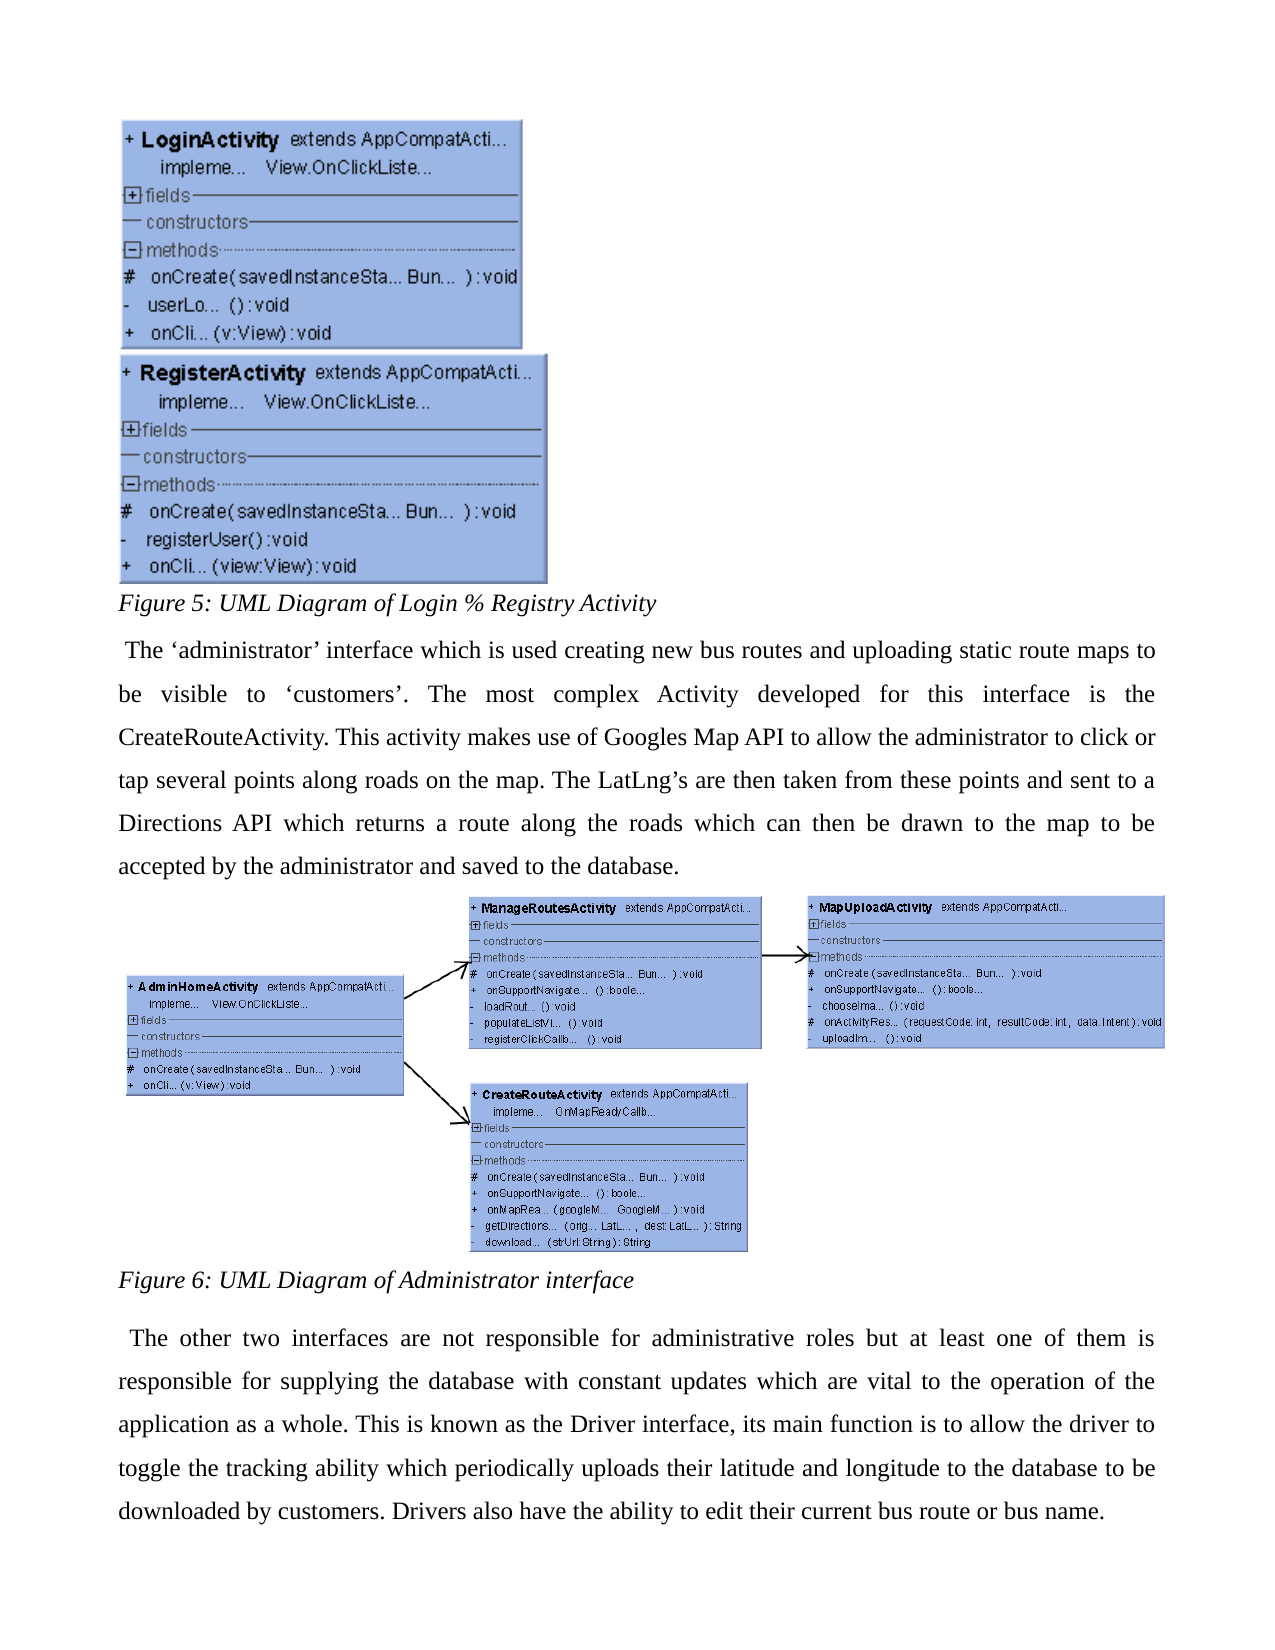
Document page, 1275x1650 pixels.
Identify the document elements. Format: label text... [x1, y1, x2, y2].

text Figure 5: UML Diagram of Login % Registry Activity [118, 118, 1157, 617]
text Figure 6: UML Diagram of Administrator interface [118, 909, 1157, 1294]
text The other two interfaces are not responsible for administrative roles but at least one of them is responsible for supplying the database with constant updates which are vital to the operation of the application as a whole. This is known as the Driver interface, its main function is to allow the driver to toggle the tracking ability which periodically uploads their latitude and longitude to the database to be downloaded by customers. Drivers also have the ability to edit their current bus route or bus name. [118, 1323, 1157, 1524]
text The ‘administrator’ interface which is used creating new bus routes and uploading static route maps to be visible to ‘customers’. The most complex Activity developed for this interface is the CreateRouteActivity. This activity makes use of Googles Map API to allow the administrator to click or tap several points along roads on the map. The LatLng’s are then taken from these points and sent to a Directions API which returns a route along the roads which can then be drawn to the map to be accepted by the administrator and saved to the database. [118, 636, 1157, 880]
picture [126, 895, 1165, 1252]
picture [118, 118, 548, 584]
